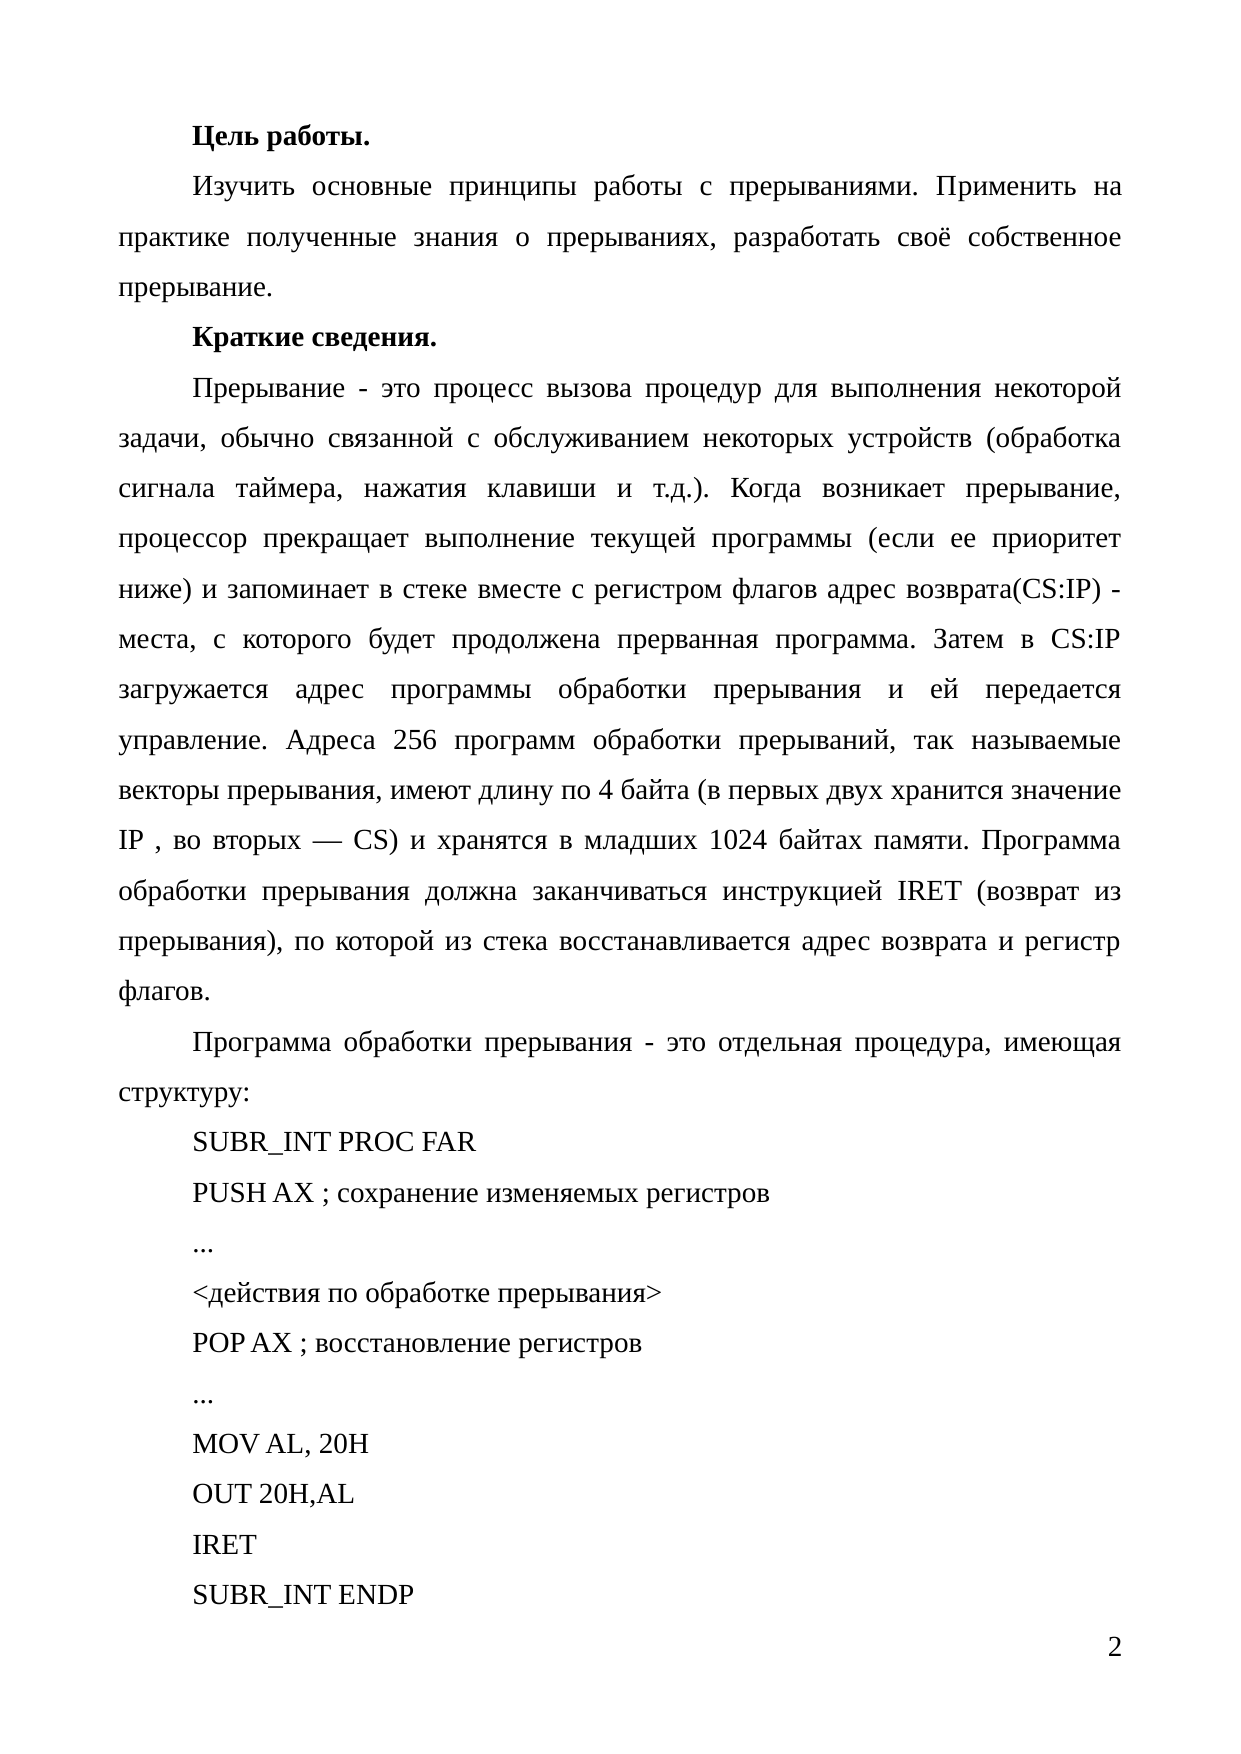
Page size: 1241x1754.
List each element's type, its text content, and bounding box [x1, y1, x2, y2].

text POP AX ; восстановление регистров [118, 1326, 1122, 1359]
subtitle Цель работы. [118, 118, 1122, 152]
text Программа обработки прерывания - это отдельная процедура, имеющая структуру: [118, 1024, 1122, 1108]
text OUT 20H,AL [118, 1477, 1122, 1510]
text IRET [118, 1527, 1122, 1560]
text Краткие сведения. [118, 319, 1122, 353]
text ... [118, 1376, 1122, 1409]
text Прерывание - это процесс вызова процедур для выполнения некоторой задачи, обычно связанной с обслуживанием некоторых устройств (обработка сигнала таймера, нажатия клавиши и т.д.). Когда возникает прерывание, процессор прекращает выполнение текущей программы (если ее приоритет ниже) и запоминает в стеке вместе с регистром флагов адрес возврата(CS:IP) - места, с которого будет продолжена прерванная программа. Затем в CS:IP загружается адрес программы обработки прерывания и ей передается управление. Адреса 256 программ обработки прерываний, так называемые векторы прерывания, имеют длину по 4 байта (в первых двух хранится значение IP , во вторых — CS) и хранятся в младших 1024 байтах памяти. Программа обработки прерывания должна заканчиваться инструкцией IRET (возврат из прерывания), по которой из стека восстанавливается адрес возврата и регистр флагов. [118, 370, 1122, 1007]
text SUBR_INT ENDP [118, 1577, 1122, 1611]
text MOV AL, 20H [118, 1426, 1122, 1460]
text SUBR_INT PROC FAR [118, 1124, 1122, 1158]
text <действия по обработке прерывания> [118, 1275, 1122, 1309]
text Изучить основные принципы работы с прерываниями. Применить на практике полученные знания о прерываниях, разработать своё собственное прерывание. [118, 168, 1122, 303]
text PUSH AX ; сохранение изменяемых регистров [118, 1175, 1122, 1208]
text ... [118, 1225, 1122, 1258]
